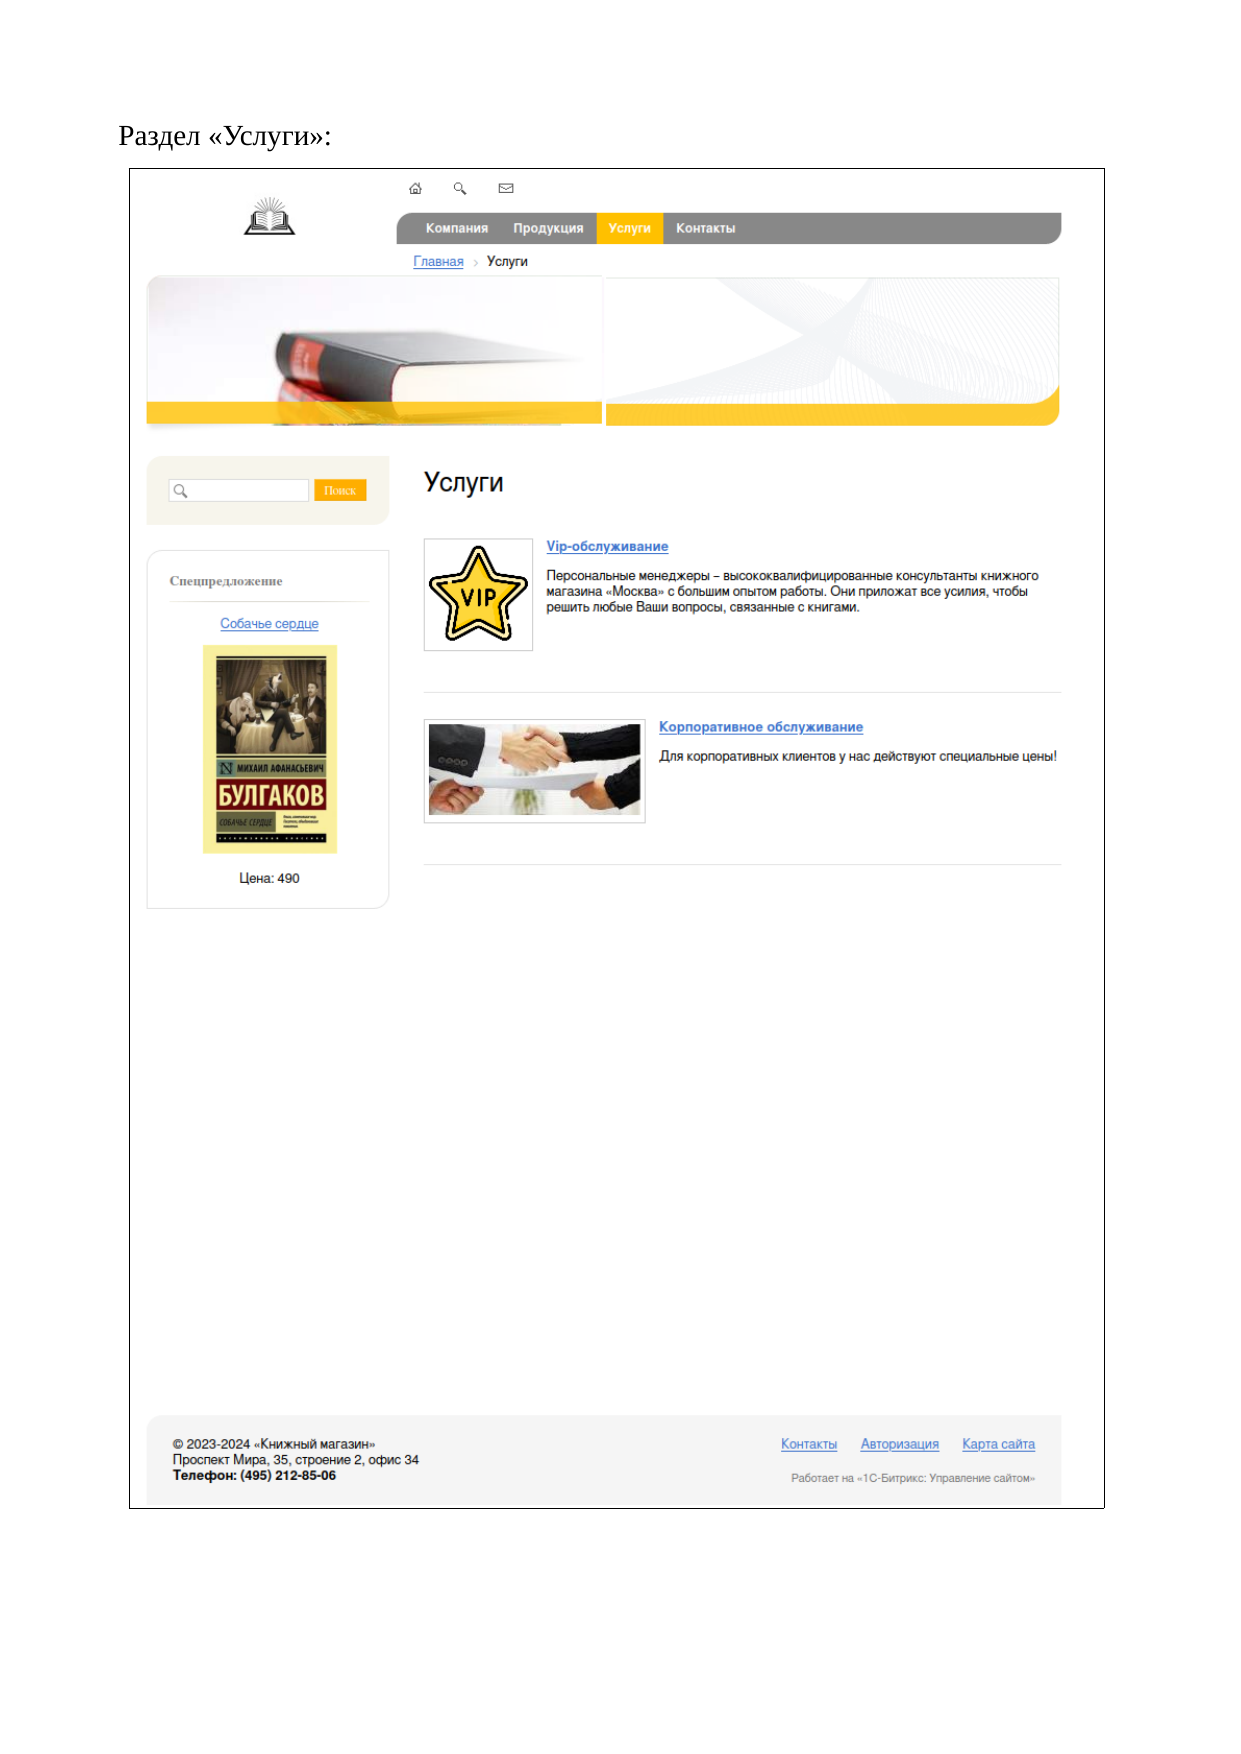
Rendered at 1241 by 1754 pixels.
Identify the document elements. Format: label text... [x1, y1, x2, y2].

text [130, 169, 1104, 1508]
text Раздел «Услуги»: [118, 118, 1122, 152]
picture [131, 171, 1101, 1505]
